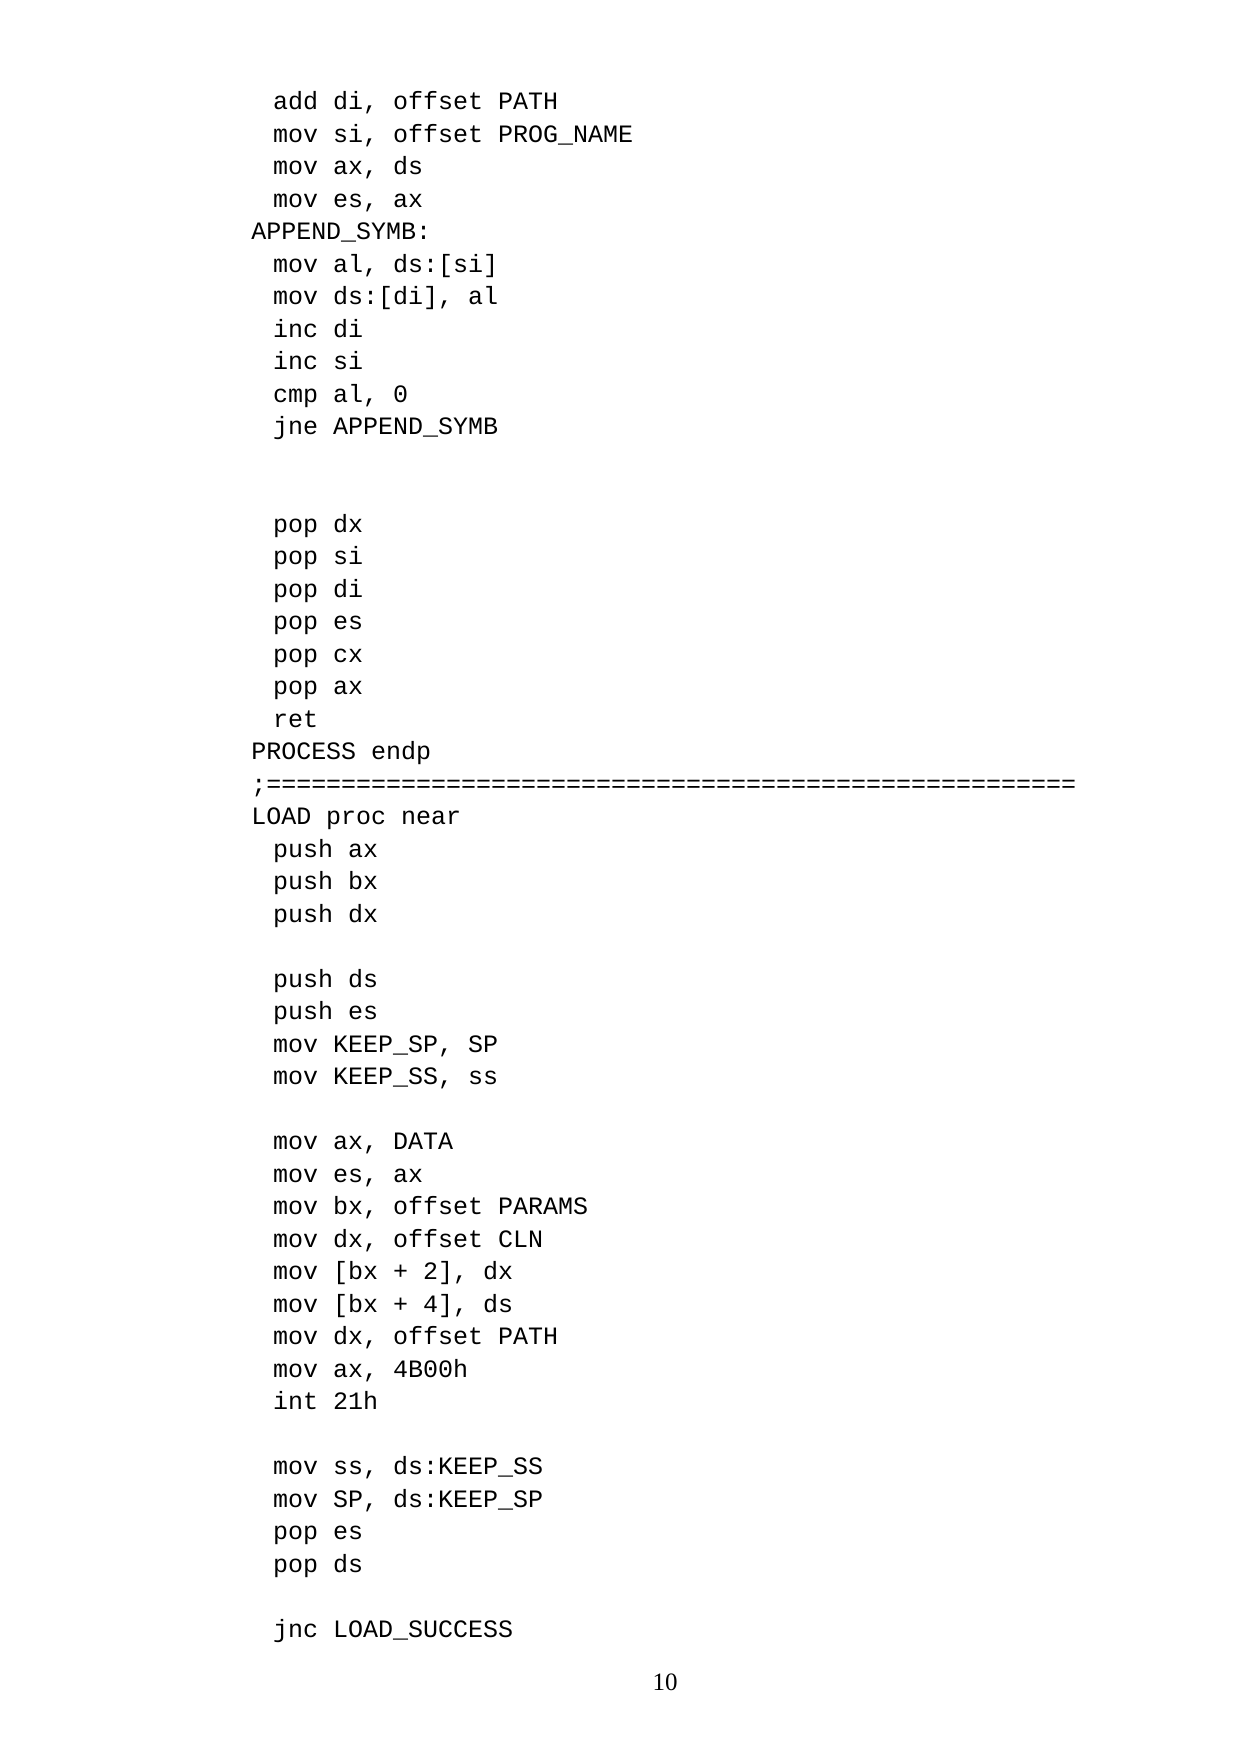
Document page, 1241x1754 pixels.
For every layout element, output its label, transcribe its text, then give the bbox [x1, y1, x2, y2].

text mov [bx + 2], dx [177, 1259, 1152, 1287]
text mov dx, offset PATH [177, 1324, 1152, 1352]
text pop dx [177, 511, 1152, 539]
text mov ax, DATA [177, 1129, 1152, 1157]
text mov ax, 4B00h [177, 1356, 1152, 1384]
text pop ax [177, 674, 1152, 702]
text push ds [177, 966, 1152, 994]
text push ax [177, 836, 1152, 864]
text PROCESS endp [177, 739, 1152, 767]
text pop cx [177, 641, 1152, 669]
text inc di [177, 316, 1152, 344]
text mov es, ax [177, 186, 1152, 214]
text mov ds:[di], al [177, 284, 1152, 312]
text inc si [177, 349, 1152, 377]
text jnc LOAD_SUCCESS [177, 1616, 1152, 1644]
text pop di [177, 576, 1152, 604]
text cmp al, 0 [177, 381, 1152, 409]
text pop ds [177, 1551, 1152, 1579]
text mov [bx + 4], ds [177, 1291, 1152, 1319]
text mov KEEP_SS, ss [177, 1064, 1152, 1092]
text pop es [177, 609, 1152, 637]
text ret [177, 706, 1152, 734]
text mov dx, offset CLN [177, 1226, 1152, 1254]
text pop es [177, 1519, 1152, 1547]
text ;====================================================== [177, 771, 1152, 799]
text mov ss, ds:KEEP_SS [177, 1454, 1152, 1482]
text mov SP, ds:KEEP_SP [177, 1486, 1152, 1514]
text LOAD proc near [177, 804, 1152, 832]
text APPEND_SYMB: [177, 219, 1152, 247]
text push dx [177, 901, 1152, 929]
text push es [177, 999, 1152, 1027]
text push bx [177, 869, 1152, 897]
text add di, offset PATH [177, 89, 1152, 117]
text mov KEEP_SP, SP [177, 1031, 1152, 1059]
text mov al, ds:[si] [177, 251, 1152, 279]
text mov ax, ds [177, 154, 1152, 182]
text jne APPEND_SYMB [177, 414, 1152, 442]
text mov es, ax [177, 1161, 1152, 1189]
text int 21h [177, 1389, 1152, 1417]
text pop si [177, 544, 1152, 572]
text mov bx, offset PARAMS [177, 1194, 1152, 1222]
text mov si, offset PROG_NAME [177, 121, 1152, 149]
